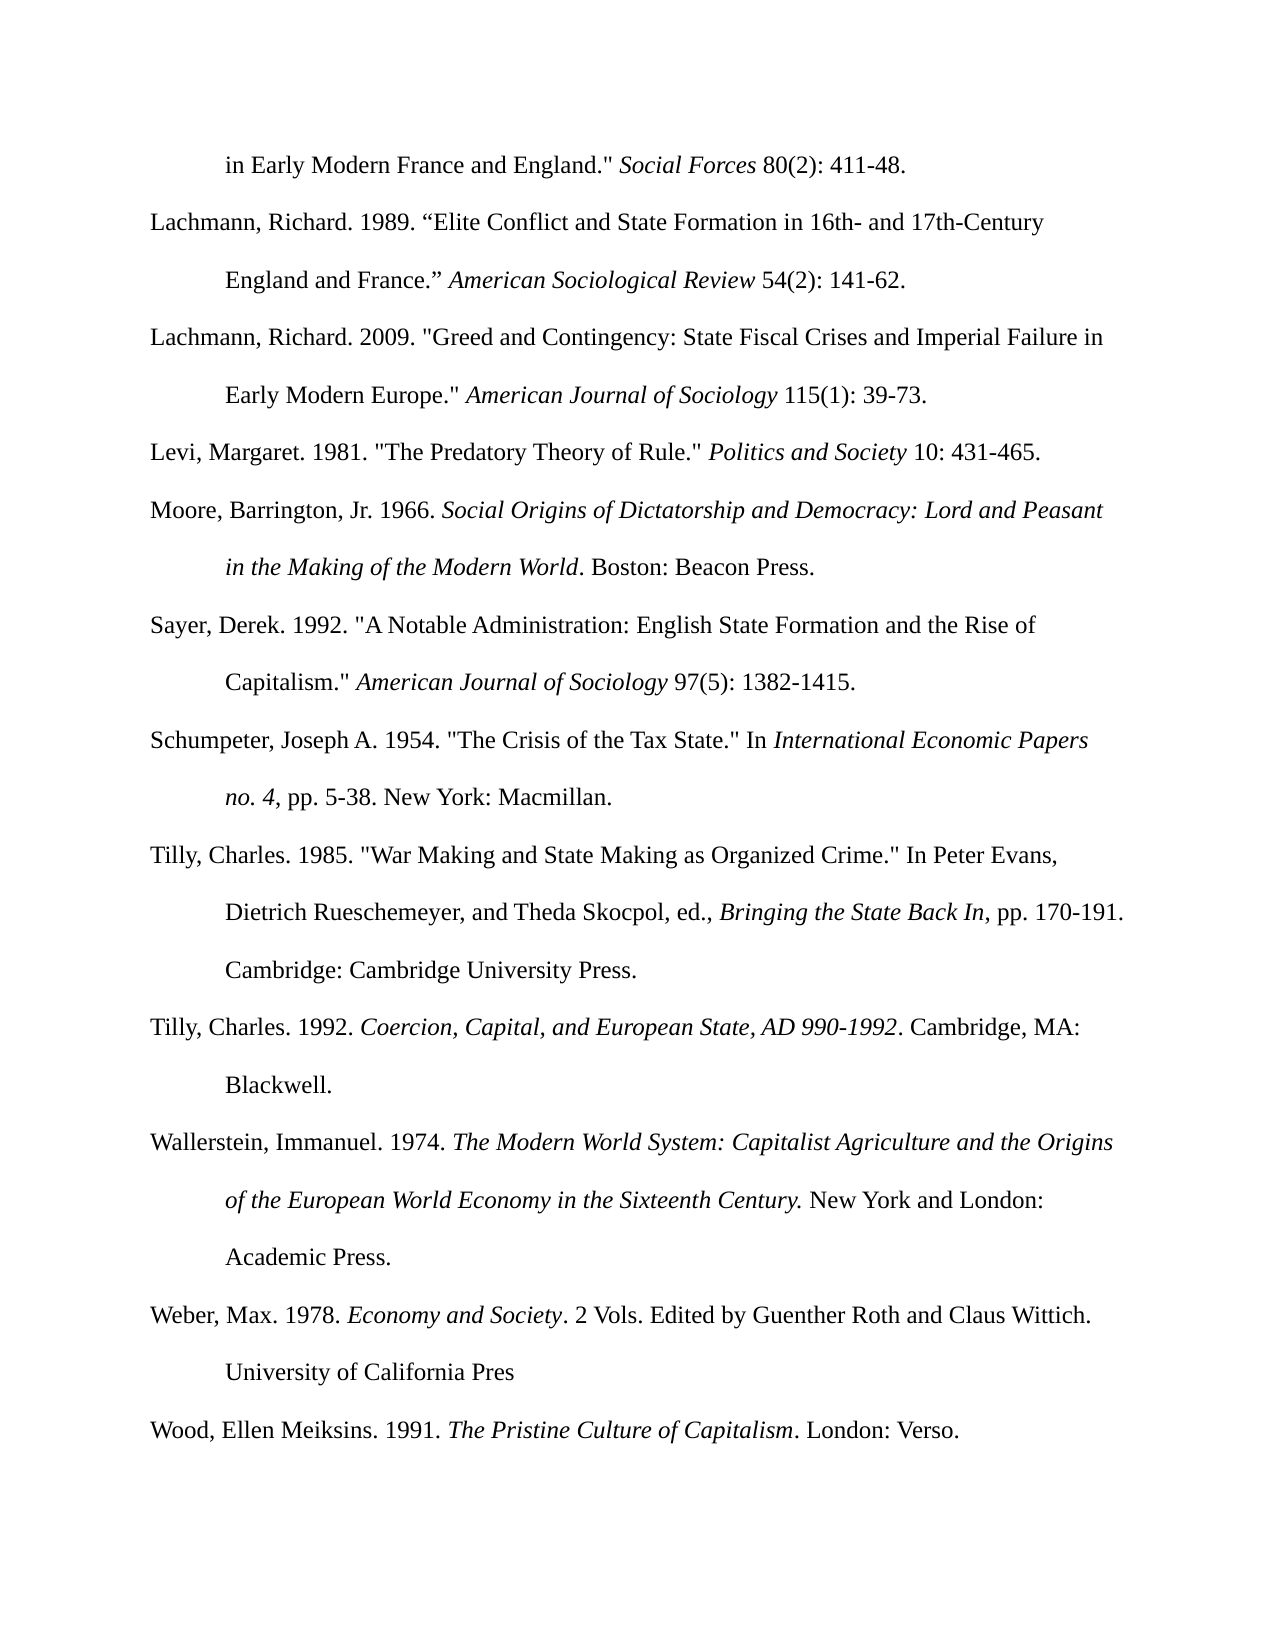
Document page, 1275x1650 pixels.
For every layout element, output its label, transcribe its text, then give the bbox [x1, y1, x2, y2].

text in Early Modern France and England." Social Forces 80(2): 411-48. [150, 150, 1125, 179]
text Wallerstein, Immanuel. 1974. The Modern World System: Capitalist Agriculture and the Origins of the European World Economy in the Sixteenth Century. New York and London: Academic Press. [150, 1127, 1125, 1271]
text Lachmann, Richard. 1989. “Elite Conflict and State Formation in 16th- and 17th-Century England and France.” American Sociological Review 54(2): 141-62. [150, 207, 1125, 294]
text Lachmann, Richard. 2009. "Greed and Contingency: State Fiscal Crises and Imperial Failure in Early Modern Europe." American Journal of Sociology 115(1): 39-73. [150, 322, 1125, 409]
text Tilly, Charles. 1985. "War Making and State Making as Organized Crime." In Peter Evans, Dietrich Rueschemeyer, and Theda Skocpol, ed., Bringing the State Back In, pp. 170-191. Cambridge: Cambridge University Press. [150, 840, 1125, 984]
text Sayer, Derek. 1992. "A Notable Administration: English State Formation and the Rise of Capitalism." American Journal of Sociology 97(5): 1382-1415. [150, 610, 1125, 696]
text Schumpeter, Joseph A. 1954. "The Crisis of the Tax State." In International Economic Papers no. 4, pp. 5-38. New York: Macmillan. [150, 725, 1125, 811]
text Wood, Ellen Meiksins. 1991. The Pristine Culture of Capitalism. London: Verso. [150, 1415, 1125, 1444]
text Moore, Barrington, Jr. 1966. Social Origins of Dictatorship and Democracy: Lord and Peasant in the Making of the Modern World. Boston: Beacon Press. [150, 495, 1125, 581]
text Weber, Max. 1978. Economy and Society. 2 Vols. Edited by Guenther Roth and Claus Wittich. University of California Pres [150, 1300, 1125, 1386]
text Tilly, Charles. 1992. Coercion, Capital, and European State, AD 990-1992. Cambridge, MA: Blackwell. [150, 1012, 1125, 1099]
text Levi, Margaret. 1981. "The Predatory Theory of Rule." Politics and Society 10: 431-465. [150, 437, 1125, 466]
